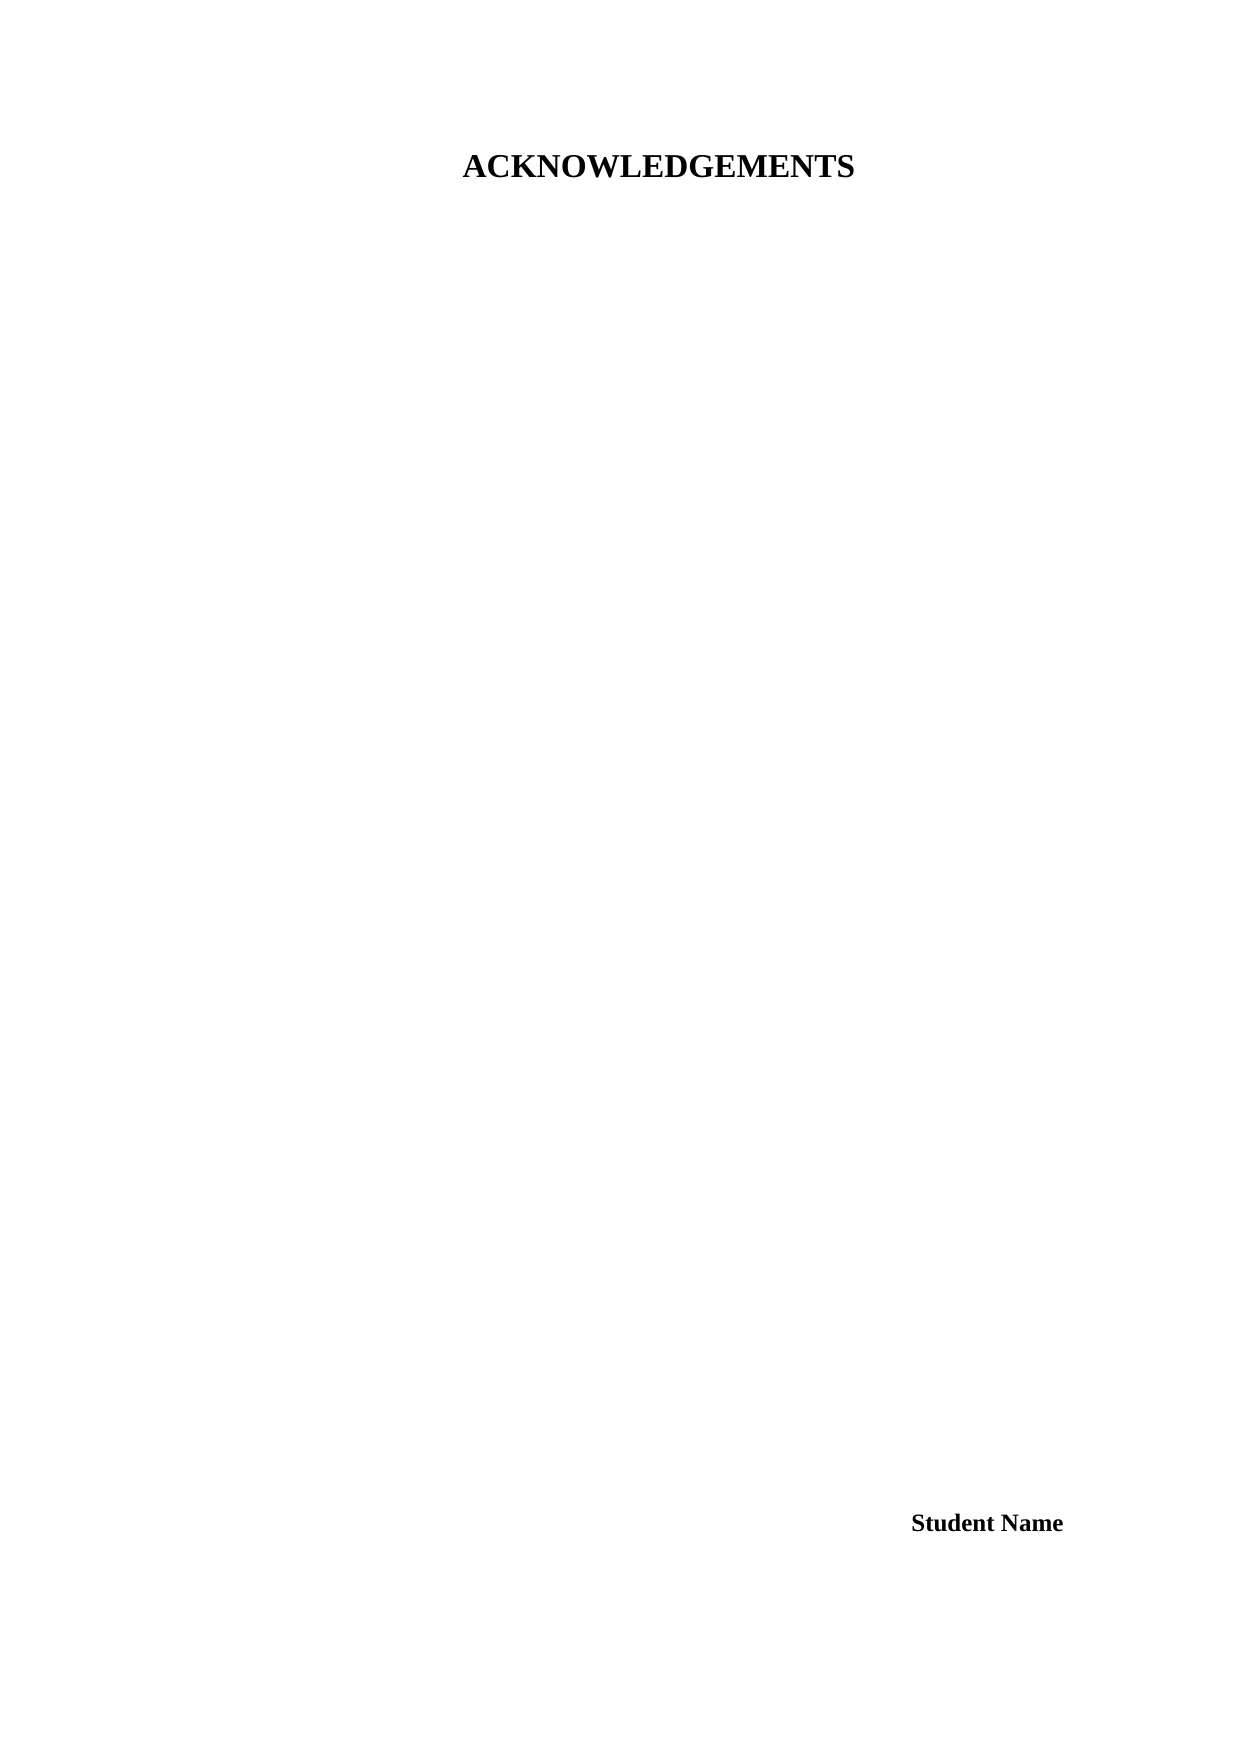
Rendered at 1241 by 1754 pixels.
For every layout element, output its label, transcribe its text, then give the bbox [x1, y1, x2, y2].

text ACKNOWLEDGEMENTS [462, 146, 1090, 184]
text Student Name [150, 1508, 1063, 1537]
